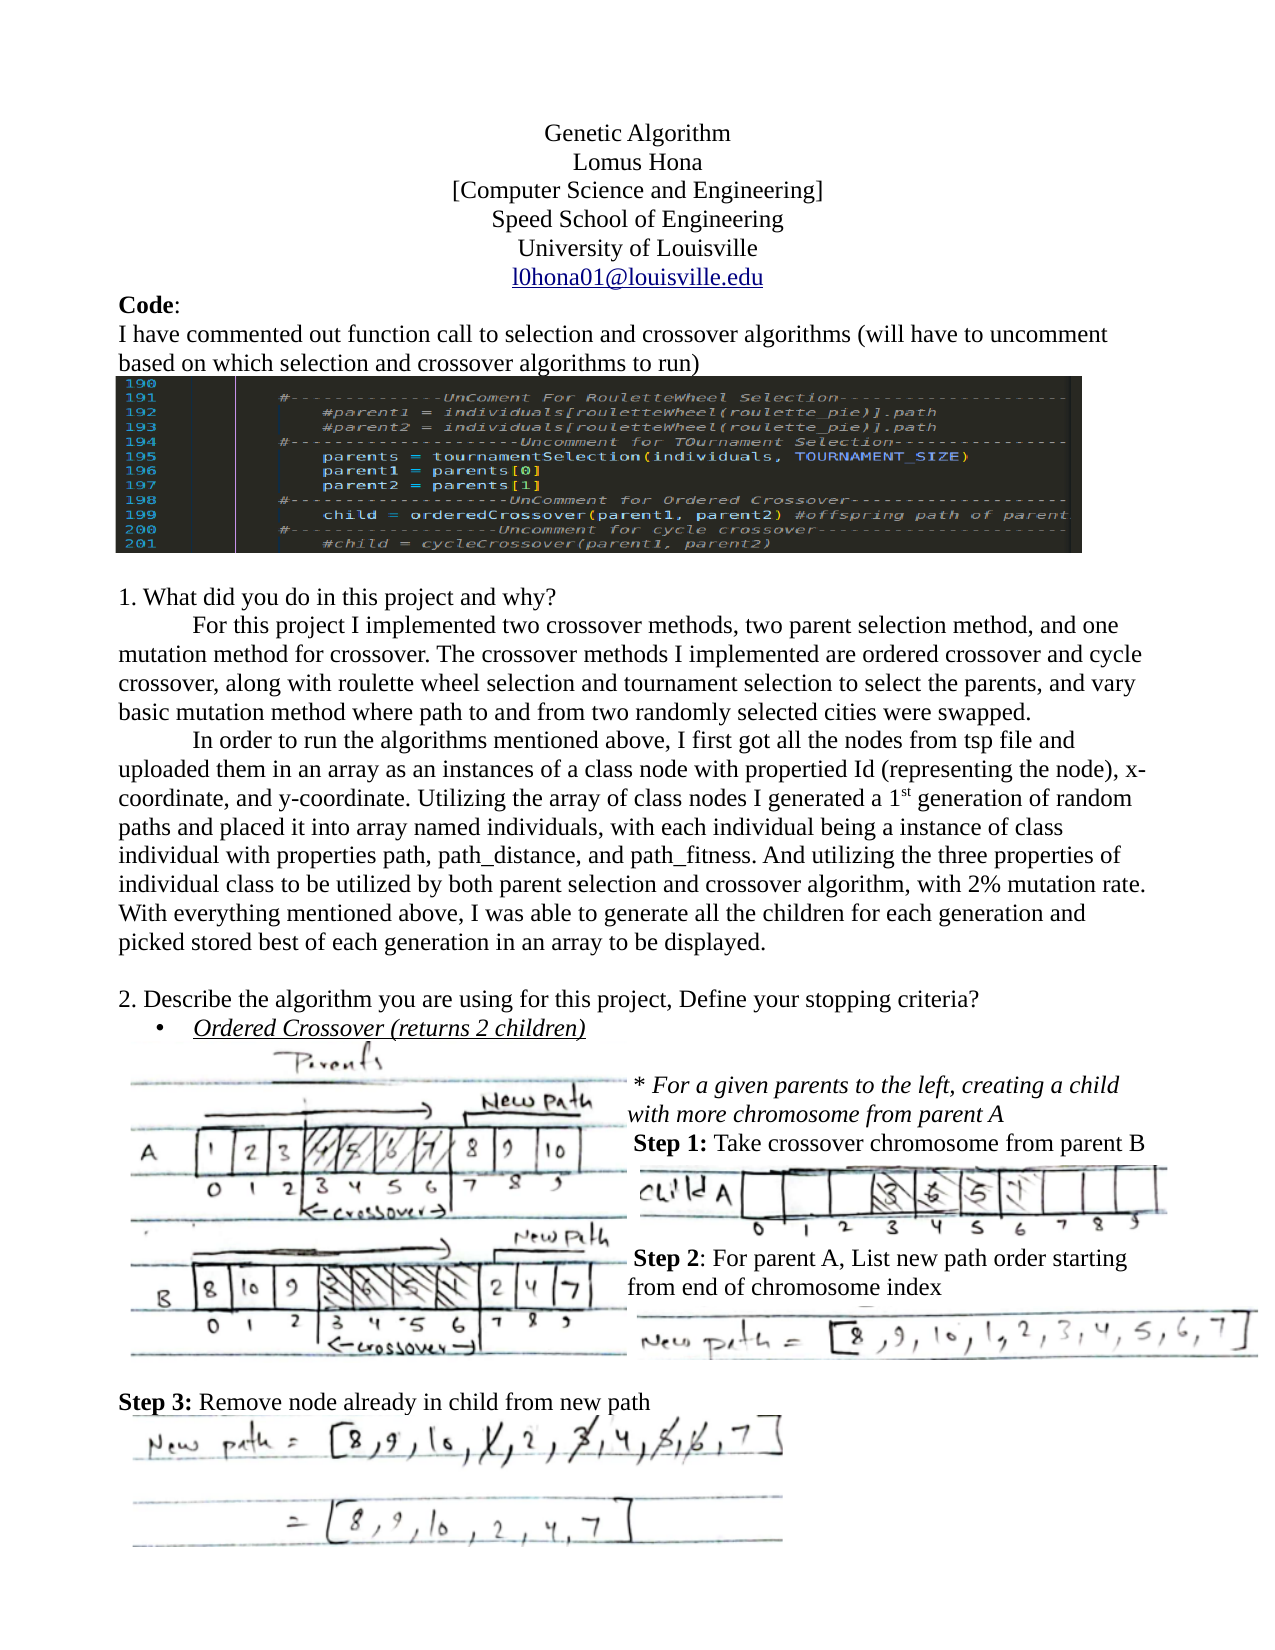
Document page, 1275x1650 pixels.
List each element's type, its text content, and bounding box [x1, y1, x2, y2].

picture [115, 376, 1082, 553]
text * For a given parents to the left, creating a child with more chromosome from parent A [627, 1071, 1157, 1128]
text Step 1: Take crossover chromosome from parent B [627, 1128, 1157, 1157]
text Lomus Hona [118, 147, 1157, 176]
picture [130, 1041, 627, 1363]
text 1. What did you do in this project and why? [118, 582, 1157, 611]
text I have commented out function call to selection and crossover algorithms (will have to uncomment based on which selection and crossover algorithms to run) [118, 319, 1157, 377]
text University of Louisville [118, 233, 1157, 262]
text Genetic Algorithm [118, 118, 1157, 147]
picture [132, 1415, 783, 1547]
text Speed School of Engineering [118, 204, 1157, 233]
text 2. Describe the algorithm you are using for this project, Define your stopping criteria? [118, 984, 1157, 1013]
picture [636, 1306, 1259, 1360]
text l0hona01@louisville.edu [118, 262, 1157, 291]
list Ordered Crossover (returns 2 children) [156, 1013, 1157, 1042]
text Step 3: Remove node already in child from new path [118, 1387, 1157, 1416]
text Step 2: For parent A, List new path order starting from end of chromosome index [627, 1243, 1157, 1301]
picture [640, 1165, 1168, 1238]
text In order to run the algorithms mentioned above, I first got all the nodes from tsp file and uploaded them in an array as an instances of a class node with propertied Id (representing the node), x-coordinate, and y-coordinate. Utilizing the array of class nodes I generated a 1st generation of random paths and placed it into array named individuals, with each individual being a instance of class individual with properties path, path_distance, and path_fitness. And utilizing the three properties of individual class to be utilized by both parent selection and crossover algorithm, with 2% mutation rate. With everything mentioned above, I was able to generate all the children for each generation and picked stored best of each generation in an array to be displayed. [118, 726, 1157, 956]
text For this project I implemented two crossover methods, two parent selection method, and one mutation method for crossover. The crossover methods I implemented are ordered crossover and cycle crossover, along with roulette wheel selection and tournament selection to select the parents, and vary basic mutation method where path to and from two randomly selected cities were swapped. [118, 611, 1157, 726]
text Code: [118, 291, 1157, 319]
text [Computer Science and Engineering] [118, 176, 1157, 204]
